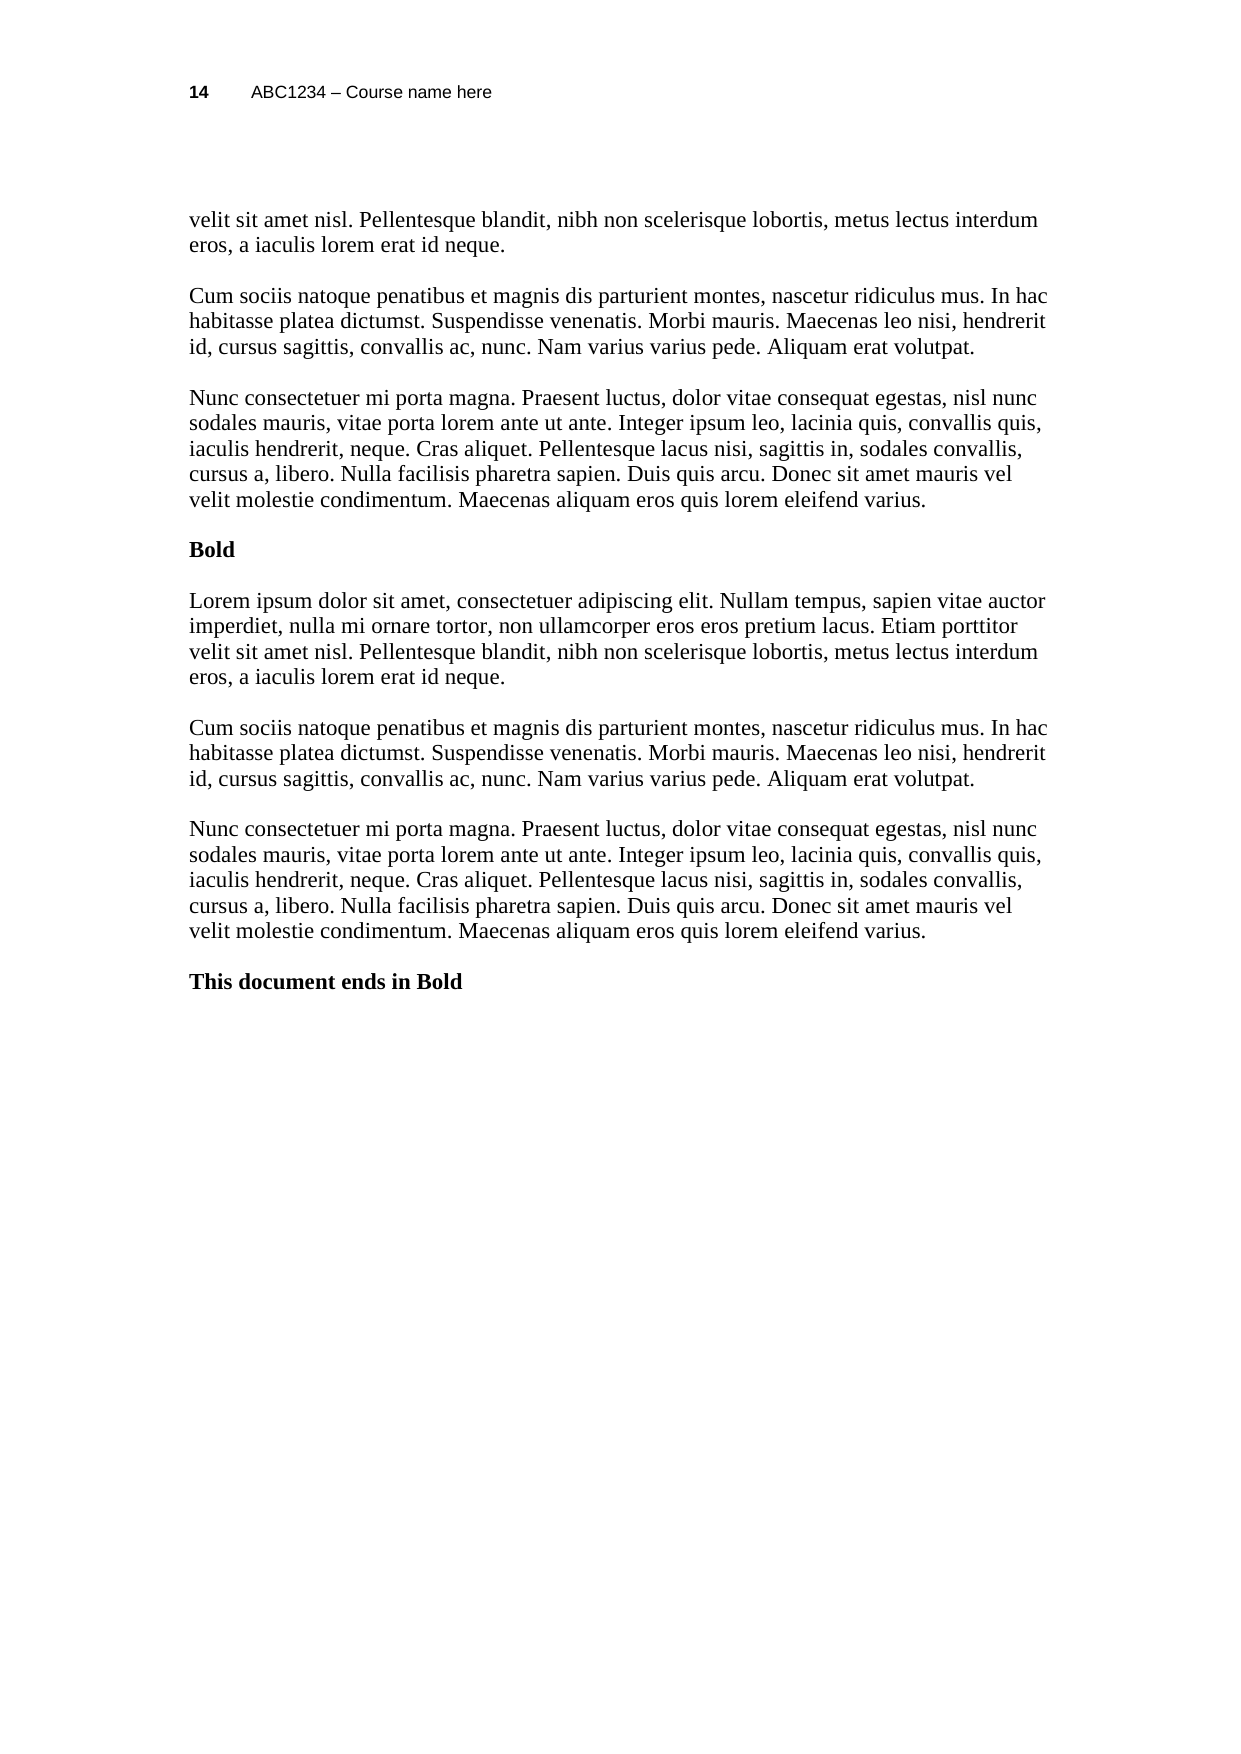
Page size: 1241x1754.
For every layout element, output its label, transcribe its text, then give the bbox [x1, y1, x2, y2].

text Bold [189, 537, 1051, 562]
text Lorem ipsum dolor sit amet, consectetuer adipiscing elit. Nullam tempus, sapien vitae auctor imperdiet, nulla mi ornare tortor, non ullamcorper eros eros pretium lacus. Etiam porttitor velit sit amet nisl. Pellentesque blandit, nibh non scelerisque lobortis, metus lectus interdum eros, a iaculis lorem erat id neque. [189, 587, 1051, 689]
text Cum sociis natoque penatibus et magnis dis parturient montes, nascetur ridiculus mus. In hac habitasse platea dictumst. Suspendisse venenatis. Morbi mauris. Maecenas leo nisi, hendrerit id, cursus sagittis, convallis ac, nunc. Nam varius varius pede. Aliquam erat volutpat. [189, 714, 1051, 791]
text Nunc consectetuer mi porta magna. Praesent luctus, dolor vitae consequat egestas, nisl nunc sodales mauris, vitae porta lorem ante ut ante. Integer ipsum leo, lacinia quis, convallis quis, iaculis hendrerit, neque. Cras aliquet. Pellentesque lacus nisi, sagittis in, sodales convallis, cursus a, libero. Nulla facilisis pharetra sapien. Duis quis arcu. Donec sit amet mauris vel velit molestie condimentum. Maecenas aliquam eros quis lorem eleifend varius. [189, 384, 1051, 512]
text Nunc consectetuer mi porta magna. Praesent luctus, dolor vitae consequat egestas, nisl nunc sodales mauris, vitae porta lorem ante ut ante. Integer ipsum leo, lacinia quis, convallis quis, iaculis hendrerit, neque. Cras aliquet. Pellentesque lacus nisi, sagittis in, sodales convallis, cursus a, libero. Nulla facilisis pharetra sapien. Duis quis arcu. Donec sit amet mauris vel velit molestie condimentum. Maecenas aliquam eros quis lorem eleifend varius. [189, 816, 1051, 944]
text This document ends in Bold [189, 969, 1051, 994]
text velit sit amet nisl. Pellentesque blandit, nibh non scelerisque lobortis, metus lectus interdum eros, a iaculis lorem erat id neque. [189, 207, 1051, 258]
text Cum sociis natoque penatibus et magnis dis parturient montes, nascetur ridiculus mus. In hac habitasse platea dictumst. Suspendisse venenatis. Morbi mauris. Maecenas leo nisi, hendrerit id, cursus sagittis, convallis ac, nunc. Nam varius varius pede. Aliquam erat volutpat. [189, 283, 1051, 359]
